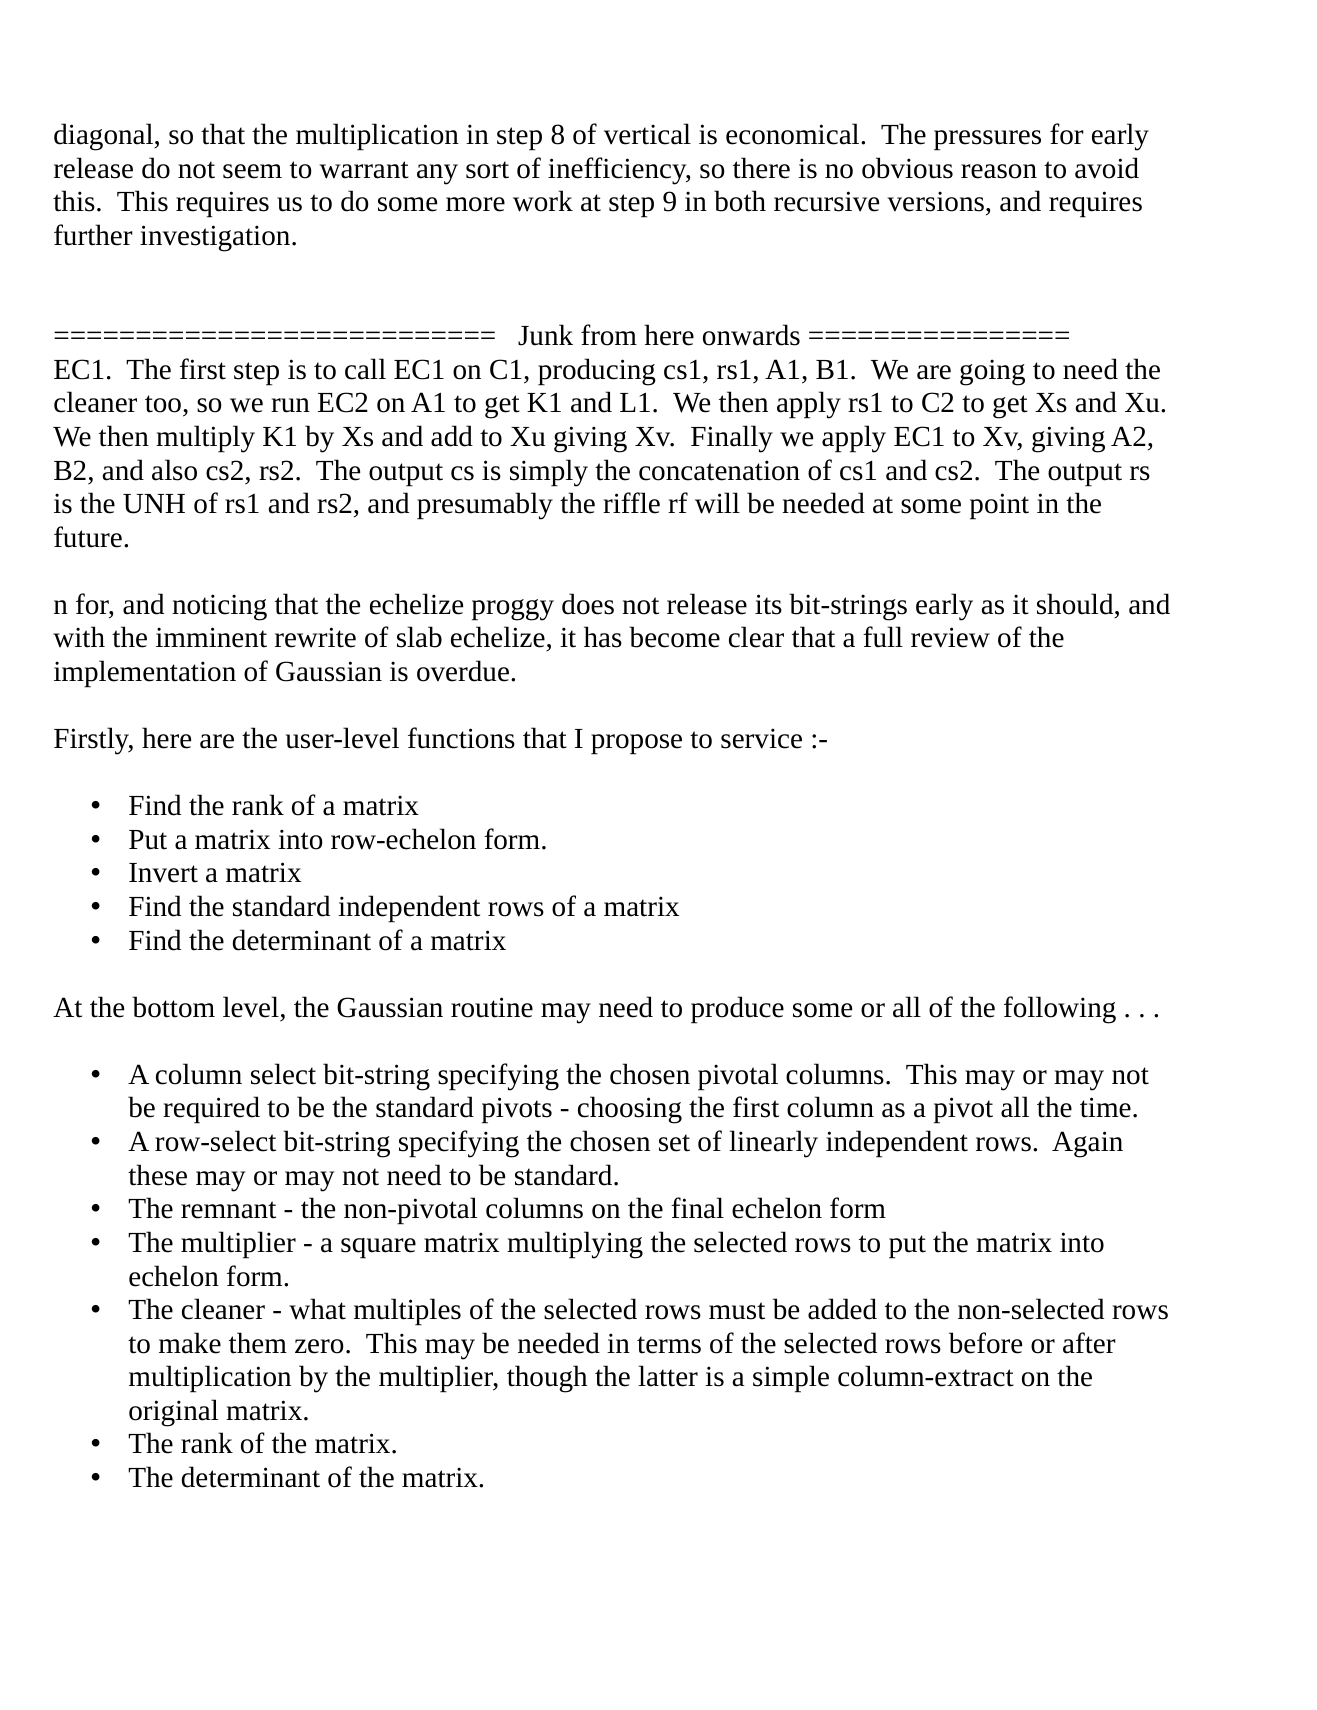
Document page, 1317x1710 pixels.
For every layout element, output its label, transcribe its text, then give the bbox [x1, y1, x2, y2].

list The rank of the matrix. [91, 1426, 1174, 1460]
list The determinant of the matrix. [91, 1460, 1174, 1494]
list A row-select bit-string specifying the chosen set of linearly independent rows. Again these may or may not need to be standard. [91, 1124, 1174, 1191]
text EC1. The first step is to call EC1 on C1, producing cs1, rs1, A1, B1. We are going to need the cleaner too, so we run EC2 on A1 to get K1 and L1. We then apply rs1 to C2 to get Xs and Xu. We then multiply K1 by Xs and add to Xu giving Xv. Finally we apply EC1 to Xv, giving A2, B2, and also cs2, rs2. The output cs is simply the concatenation of cs1 and cs2. The output rs is the UNH of rs1 and rs2, and presumably the riffle rf will be needed at some point in the future. [53, 352, 1174, 553]
text Firstly, here are the user-level functions that I propose to service :- [53, 721, 1174, 754]
list A column select bit-string specifying the chosen pivotal columns. This may or may not be required to be the standard pivots - choosing the first column as a pivot all the time. [91, 1057, 1174, 1124]
list The cleaner - what multiples of the selected rows must be added to the non-selected rows to make them zero. This may be needed in terms of the selected rows before or after multiplication by the multiplier, though the latter is a simple column-extract on the original matrix. [91, 1292, 1174, 1426]
text n for, and noticing that the echelize proggy does not release its bit-strings early as it should, and with the imminent rewrite of slab echelize, it has become clear that a full review of the implementation of Gaussian is overdue. [53, 587, 1174, 687]
list Find the rank of a matrix [91, 788, 1174, 822]
list Find the standard independent rows of a matrix [91, 889, 1174, 923]
text At the bottom level, the Gaussian routine may need to produce some or all of the following . . . [53, 990, 1174, 1023]
list The multiplier - a square matrix multiplying the selected rows to put the matrix into echelon form. [91, 1225, 1174, 1292]
list Invert a matrix [91, 855, 1174, 889]
text =========================== Junk from here onwards ================ [53, 318, 1174, 352]
list Put a matrix into row-echelon form. [91, 822, 1174, 855]
text diagonal, so that the multiplication in step 8 of vertical is economical. The pressures for early release do not seem to warrant any sort of inefficiency, so there is no obvious reason to avoid this. This requires us to do some more work at step 9 in both recursive versions, and requires further investigation. [53, 117, 1174, 251]
list The remnant - the non-pivotal columns on the final echelon form [91, 1191, 1174, 1225]
list Find the determinant of a matrix [91, 923, 1174, 956]
